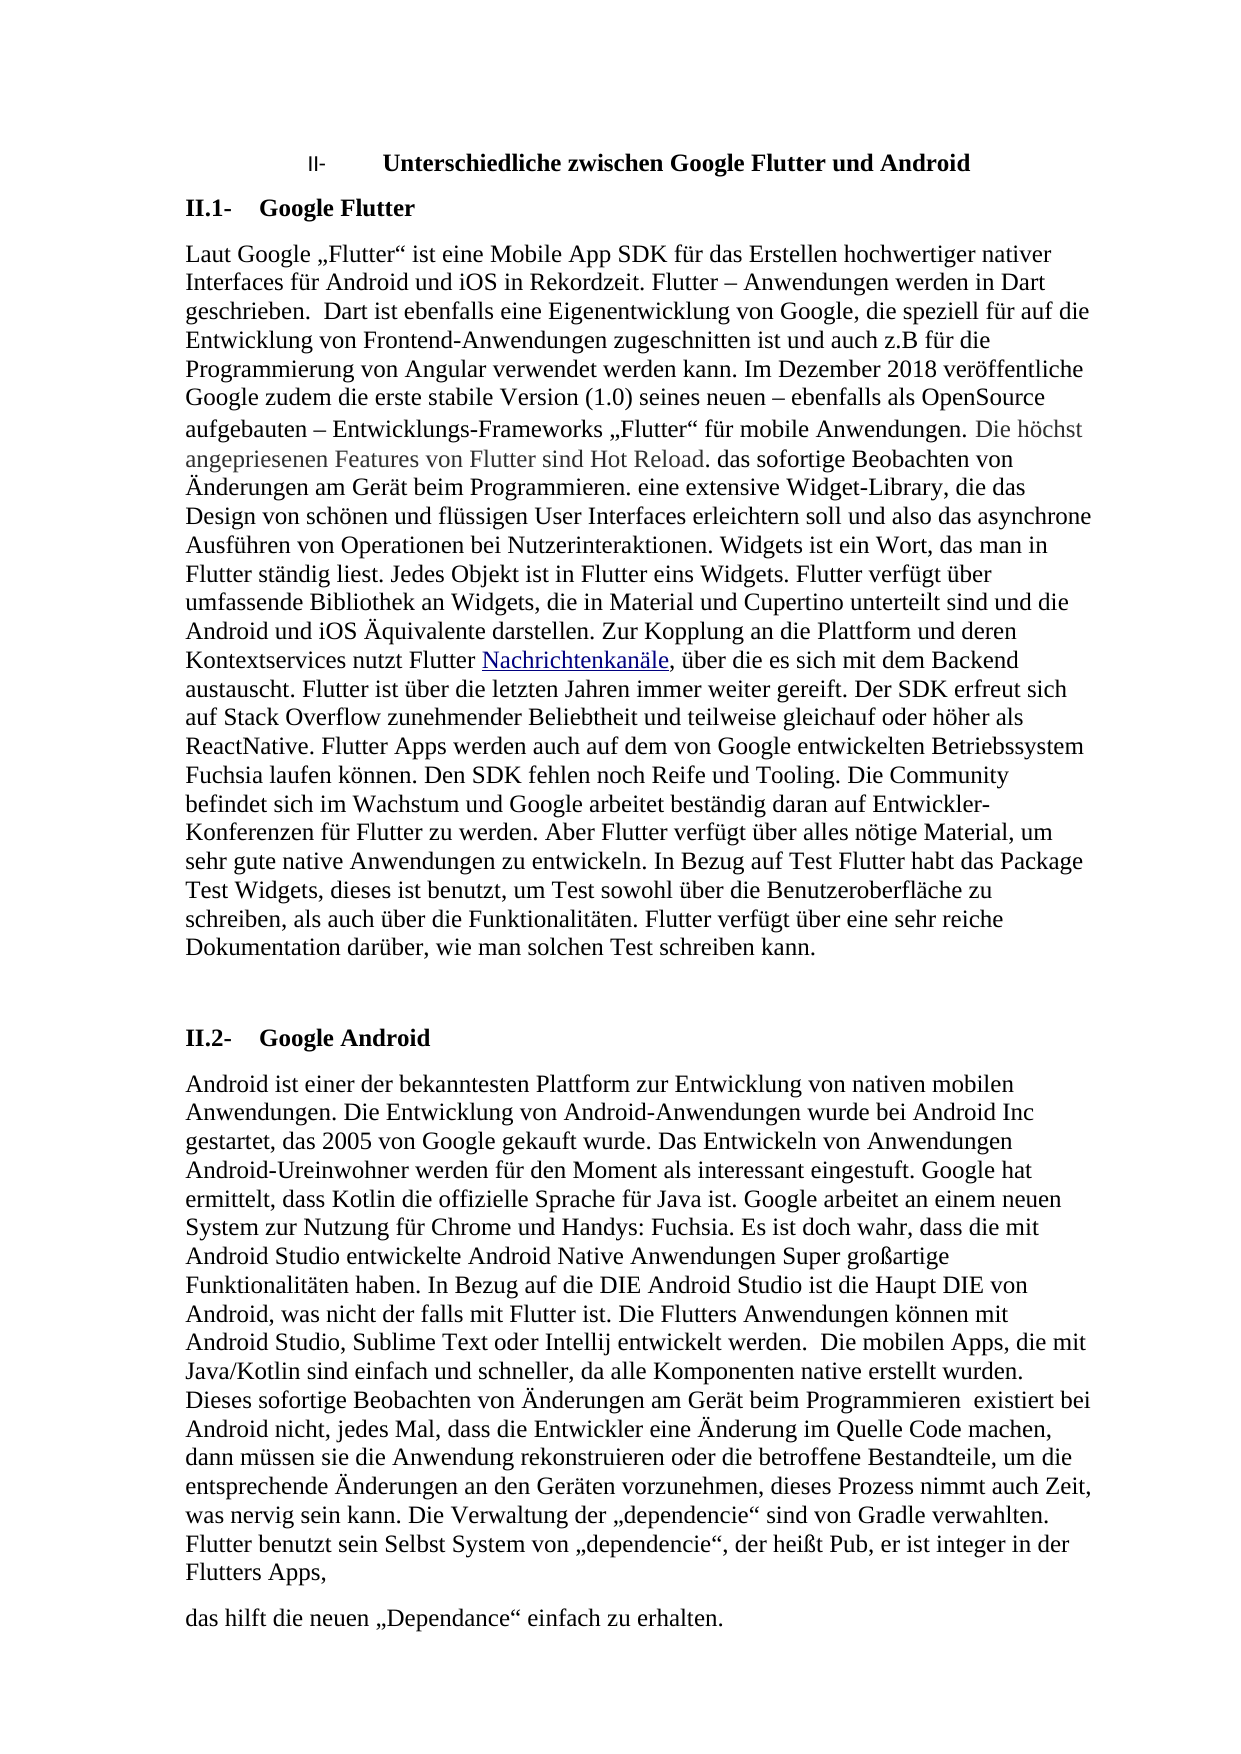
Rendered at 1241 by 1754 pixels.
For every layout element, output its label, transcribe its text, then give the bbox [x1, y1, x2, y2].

text Laut Google „Flutter“ ist eine Mobile App SDK für das Erstellen hochwertiger nativer Interfaces für Android und iOS in Rekordzeit. Flutter – Anwendungen werden in Dart geschrieben. Dart ist ebenfalls eine Eigenentwicklung von Google, die speziell für auf die Entwicklung von Frontend-Anwendungen zugeschnitten ist und auch z.B für die Programmierung von Angular verwendet werden kann. Im Dezember 2018 veröffentliche Google zudem die erste stabile Version (1.0) seines neuen – ebenfalls als OpenSource aufgebauten – Entwicklungs-Frameworks „Flutter“ für mobile Anwendungen. Die höchst angepriesenen Features von Flutter sind Hot Reload. das sofortige Beobachten von Änderungen am Gerät beim Programmieren. eine extensive Widget-Library, die das Design von schönen und flüssigen User Interfaces erleichtern soll und also das asynchrone Ausführen von Operationen bei Nutzerinteraktionen. Widgets ist ein Wort, das man in Flutter ständig liest. Jedes Objekt ist in Flutter eins Widgets. Flutter verfügt über umfassende Bibliothek an Widgets, die in Material und Cupertino unterteilt sind und die Android und iOS Äquivalente darstellen. Zur Kopplung an die Plattform und deren Kontextservices nutzt Flutter Nachrichtenkanäle, über die es sich mit dem Backend austauscht. Flutter ist über die letzten Jahren immer weiter gereift. Der SDK erfreut sich auf Stack Overflow zunehmender Beliebtheit und teilweise gleichauf oder höher als ReactNative. Flutter Apps werden auch auf dem von Google entwickelten Betriebssystem Fuchsia laufen können. Den SDK fehlen noch Reife und Tooling. Die Community befindet sich im Wachstum und Google arbeitet beständig daran auf Entwickler-Konferenzen für Flutter zu werden. Aber Flutter verfügt über alles nötige Material, um sehr gute native Anwendungen zu entwickeln. In Bezug auf Test Flutter habt das Package Test Widgets, dieses ist benutzt, um Test sowohl über die Benutzeroberfläche zu schreiben, als auch über die Funktionalitäten. Flutter verfügt über eine sehr reiche Dokumentation darüber, wie man solchen Test schreiben kann. [185, 239, 1093, 961]
list Unterschiedliche zwischen Google Flutter und Android [185, 148, 1093, 177]
text II.1- Google Flutter [185, 193, 1093, 222]
text Android ist einer der bekanntesten Plattform zur Entwicklung von nativen mobilen Anwendungen. Die Entwicklung von Android-Anwendungen wurde bei Android Inc gestartet, das 2005 von Google gekauft wurde. Das Entwickeln von Anwendungen Android-Ureinwohner werden für den Moment als interessant eingestuft. Google hat ermittelt, dass Kotlin die offizielle Sprache für Java ist. Google arbeitet an einem neuen System zur Nutzung für Chrome und Handys: Fuchsia. Es ist doch wahr, dass die mit Android Studio entwickelte Android Native Anwendungen Super großartige Funktionalitäten haben. In Bezug auf die DIE Android Studio ist die Haupt DIE von Android, was nicht der falls mit Flutter ist. Die Flutters Anwendungen können mit Android Studio, Sublime Text oder Intellij entwickelt werden. Die mobilen Apps, die mit Java/Kotlin sind einfach und schneller, da alle Komponenten native erstellt wurden. Dieses sofortige Beobachten von Änderungen am Gerät beim Programmieren existiert bei Android nicht, jedes Mal, dass die Entwickler eine Änderung im Quelle Code machen, dann müssen sie die Anwendung rekonstruieren oder die betroffene Bestandteile, um die entsprechende Änderungen an den Geräten vorzunehmen, dieses Prozess nimmt auch Zeit, was nervig sein kann. Die Verwaltung der „dependencie“ sind von Gradle verwahlten. Flutter benutzt sein Selbst System von „dependencie“, der heißt Pub, er ist integer in der Flutters Apps, [185, 1069, 1093, 1586]
text das hilft die neuen „Dependance“ einfach zu erhalten. [185, 1603, 1093, 1632]
text II.2- Google Android [185, 1023, 1093, 1052]
